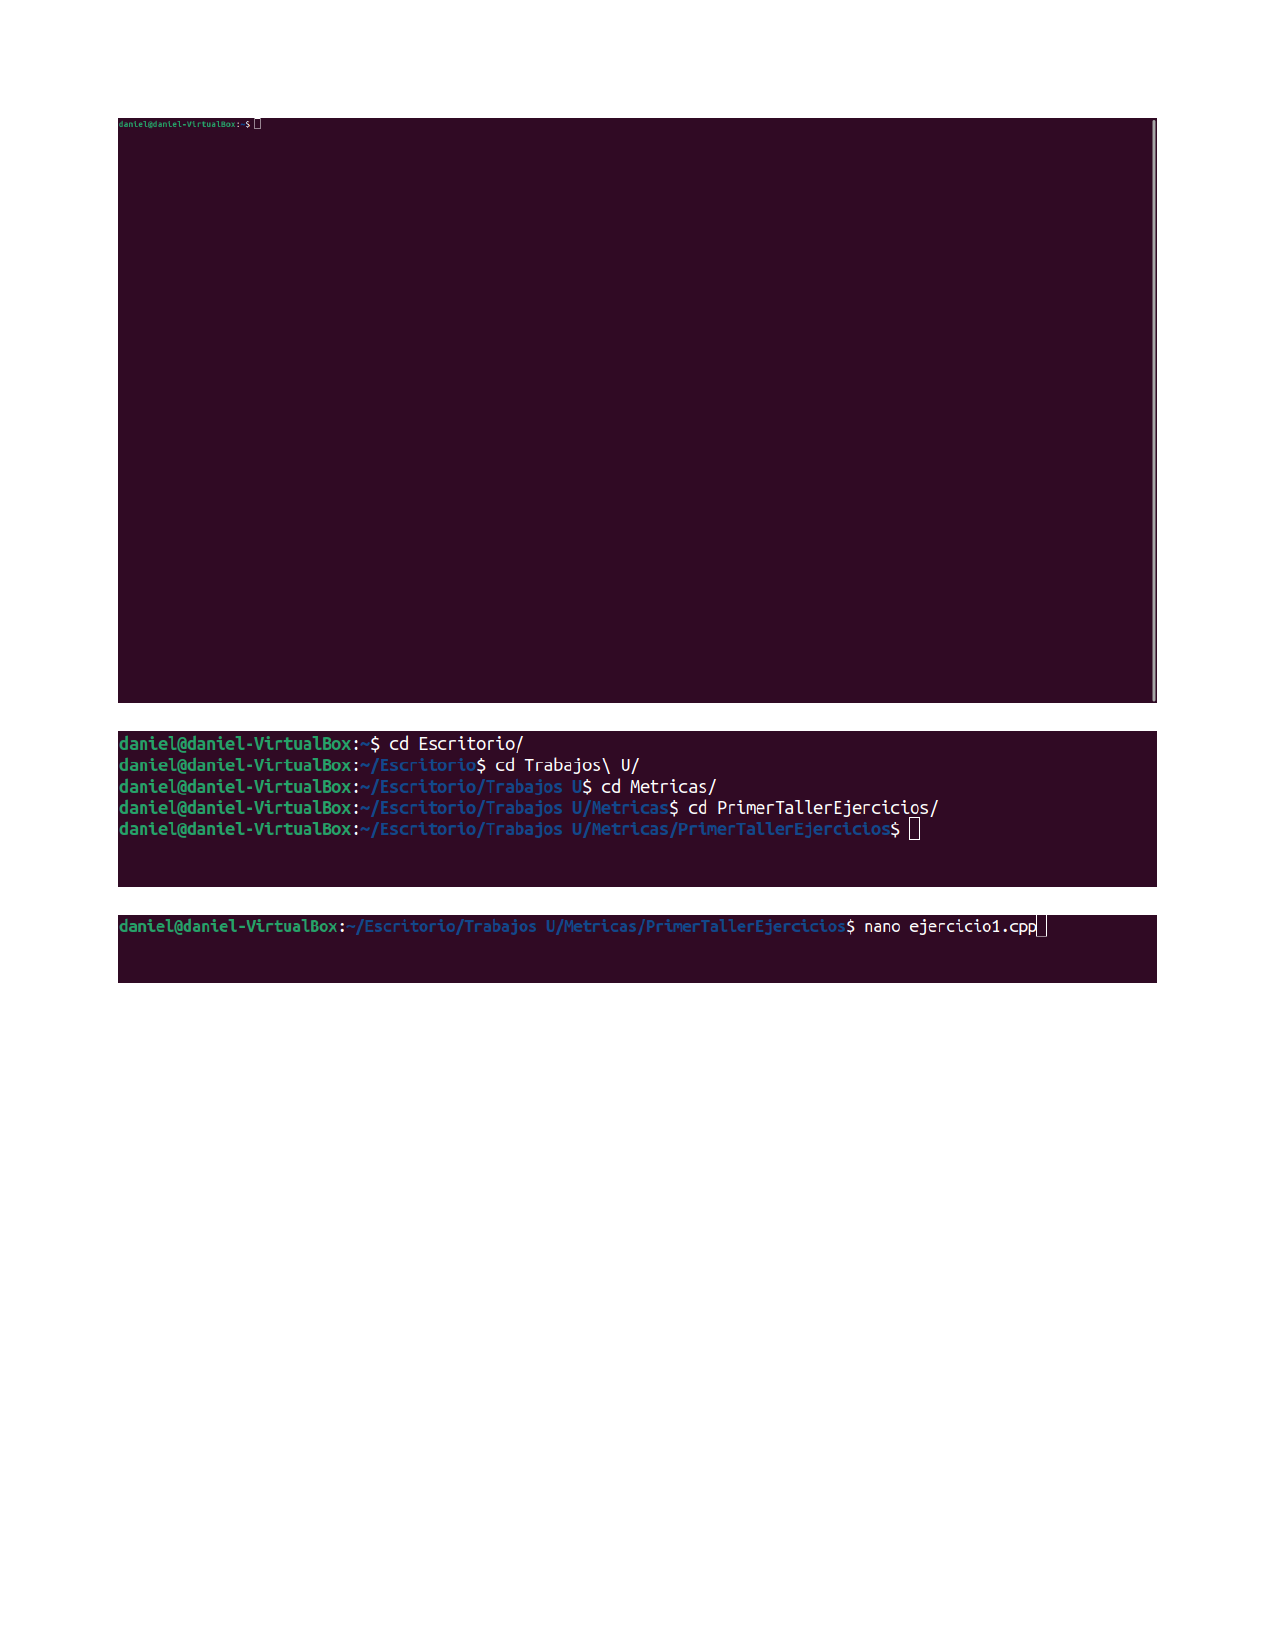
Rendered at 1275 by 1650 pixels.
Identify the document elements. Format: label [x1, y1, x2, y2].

picture [118, 118, 1157, 703]
picture [118, 915, 1157, 983]
picture [118, 731, 1157, 887]
